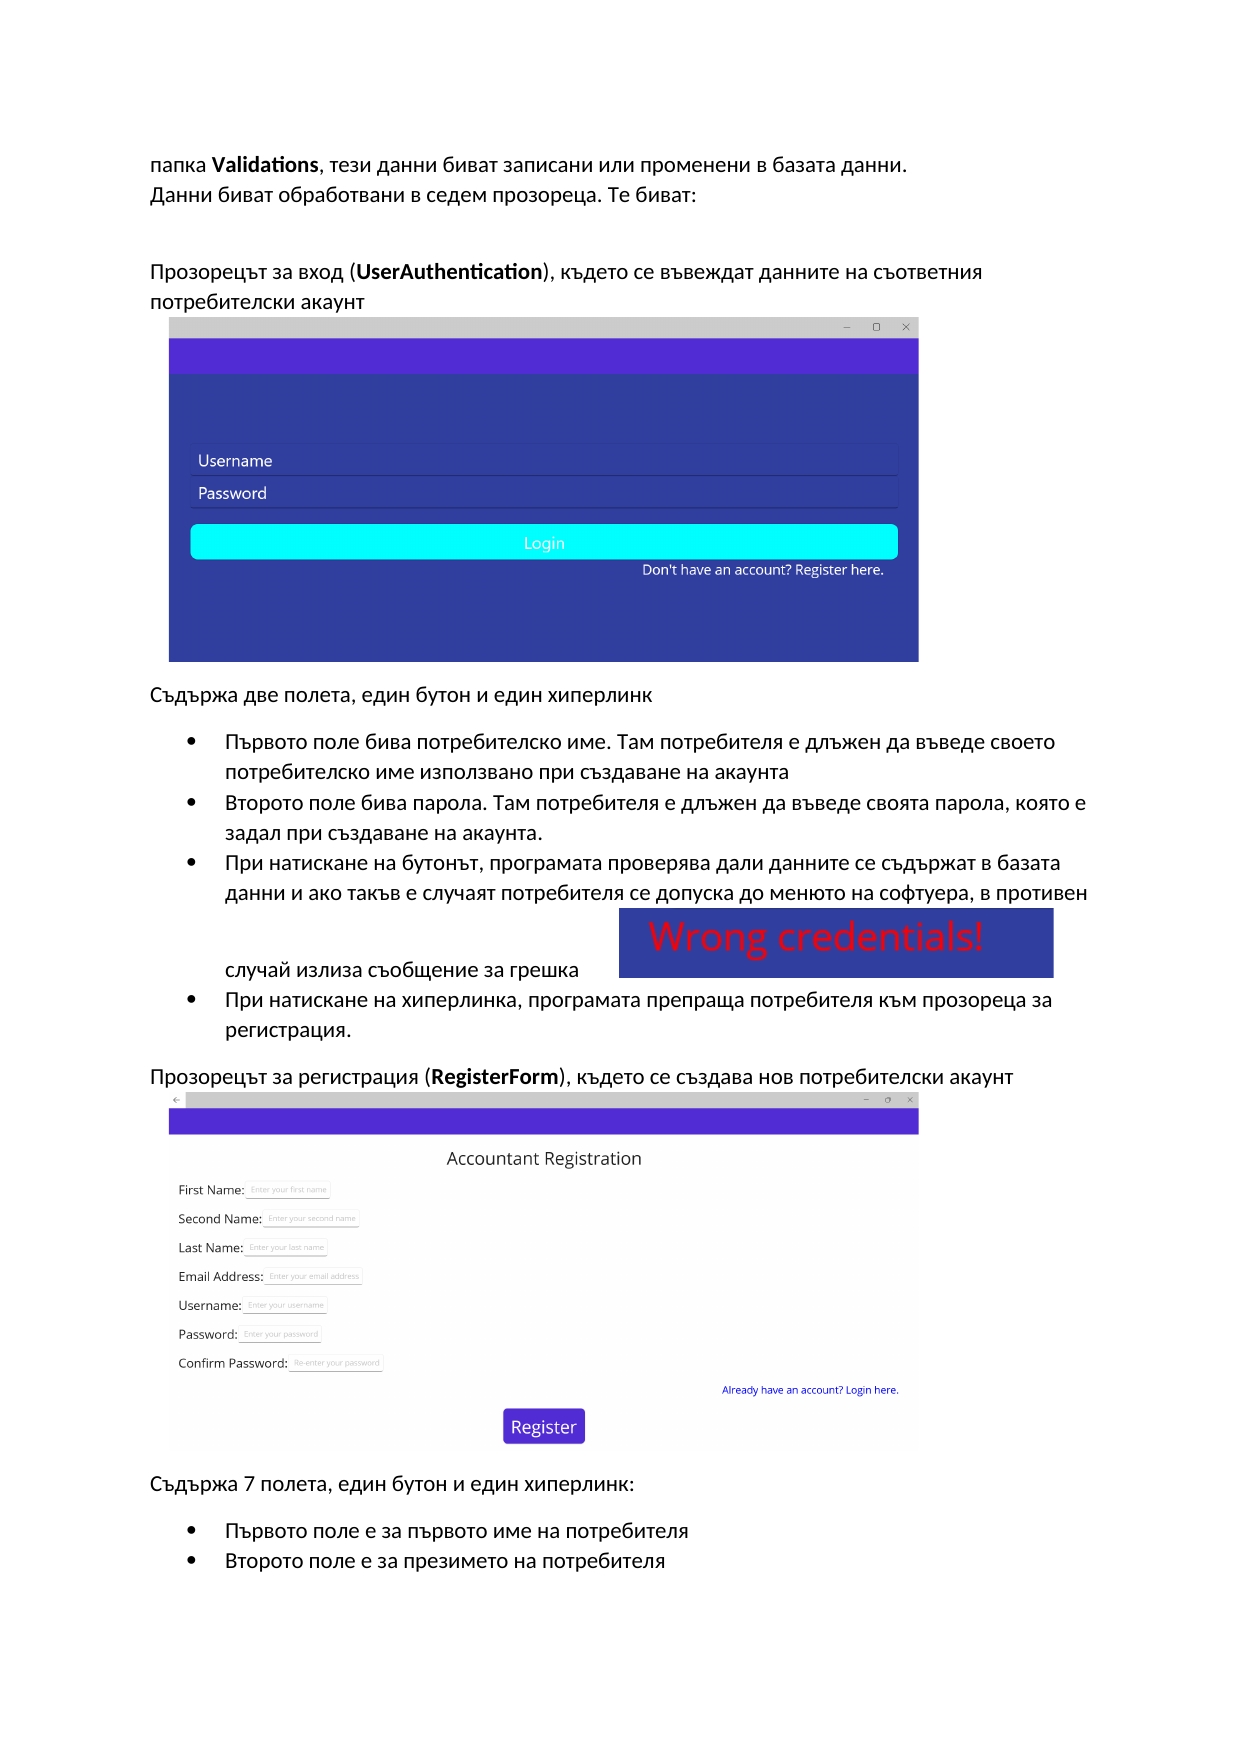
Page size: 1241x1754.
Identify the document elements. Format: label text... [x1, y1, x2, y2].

list Второто поле бива парола. Там потребителя е длъжен да въведе своята парола, която е задал при създаване на акаунта. [187, 788, 1090, 846]
list Първото поле бива потребителско име. Там потребителя е длъжен да въведе своето потребителско име използвано при създаване на акаунта [187, 727, 1090, 785]
text Съдържа 7 полета, един бутон и един хиперлинк: [150, 1469, 1090, 1497]
list При натискане на бутонът, програмата проверява дали данните се съдържат в базата данни и ако такъв е случаят потребителя се допуска до менюто на софтуера, в противен случай излиза съобщение за грешка [187, 848, 1090, 983]
text Прозорецът за вход (UserAuthentication), където се въвеждат данните на съответния потребителски акаунт [150, 227, 1090, 661]
list При натискане на хиперлинка, програмата препраща потребителя към прозореца за регистрация. [187, 985, 1090, 1043]
list Второто поле е за презимето на потребителя [187, 1546, 1090, 1574]
text папка Validations, тези данни биват записани или променени в базата данни. Данни биват обработвани в седем прозореца. Те биват: [150, 150, 1090, 208]
text Прозорецът за регистрация (RegisterForm), където се създава нов потребителски акаунт [150, 1062, 1090, 1450]
picture [168, 317, 919, 662]
text Съдържа две полета, един бутон и един хиперлинк [150, 680, 1090, 708]
picture [168, 1092, 919, 1451]
picture [619, 908, 1054, 978]
list Първото поле е за първото име на потребителя [187, 1516, 1090, 1544]
